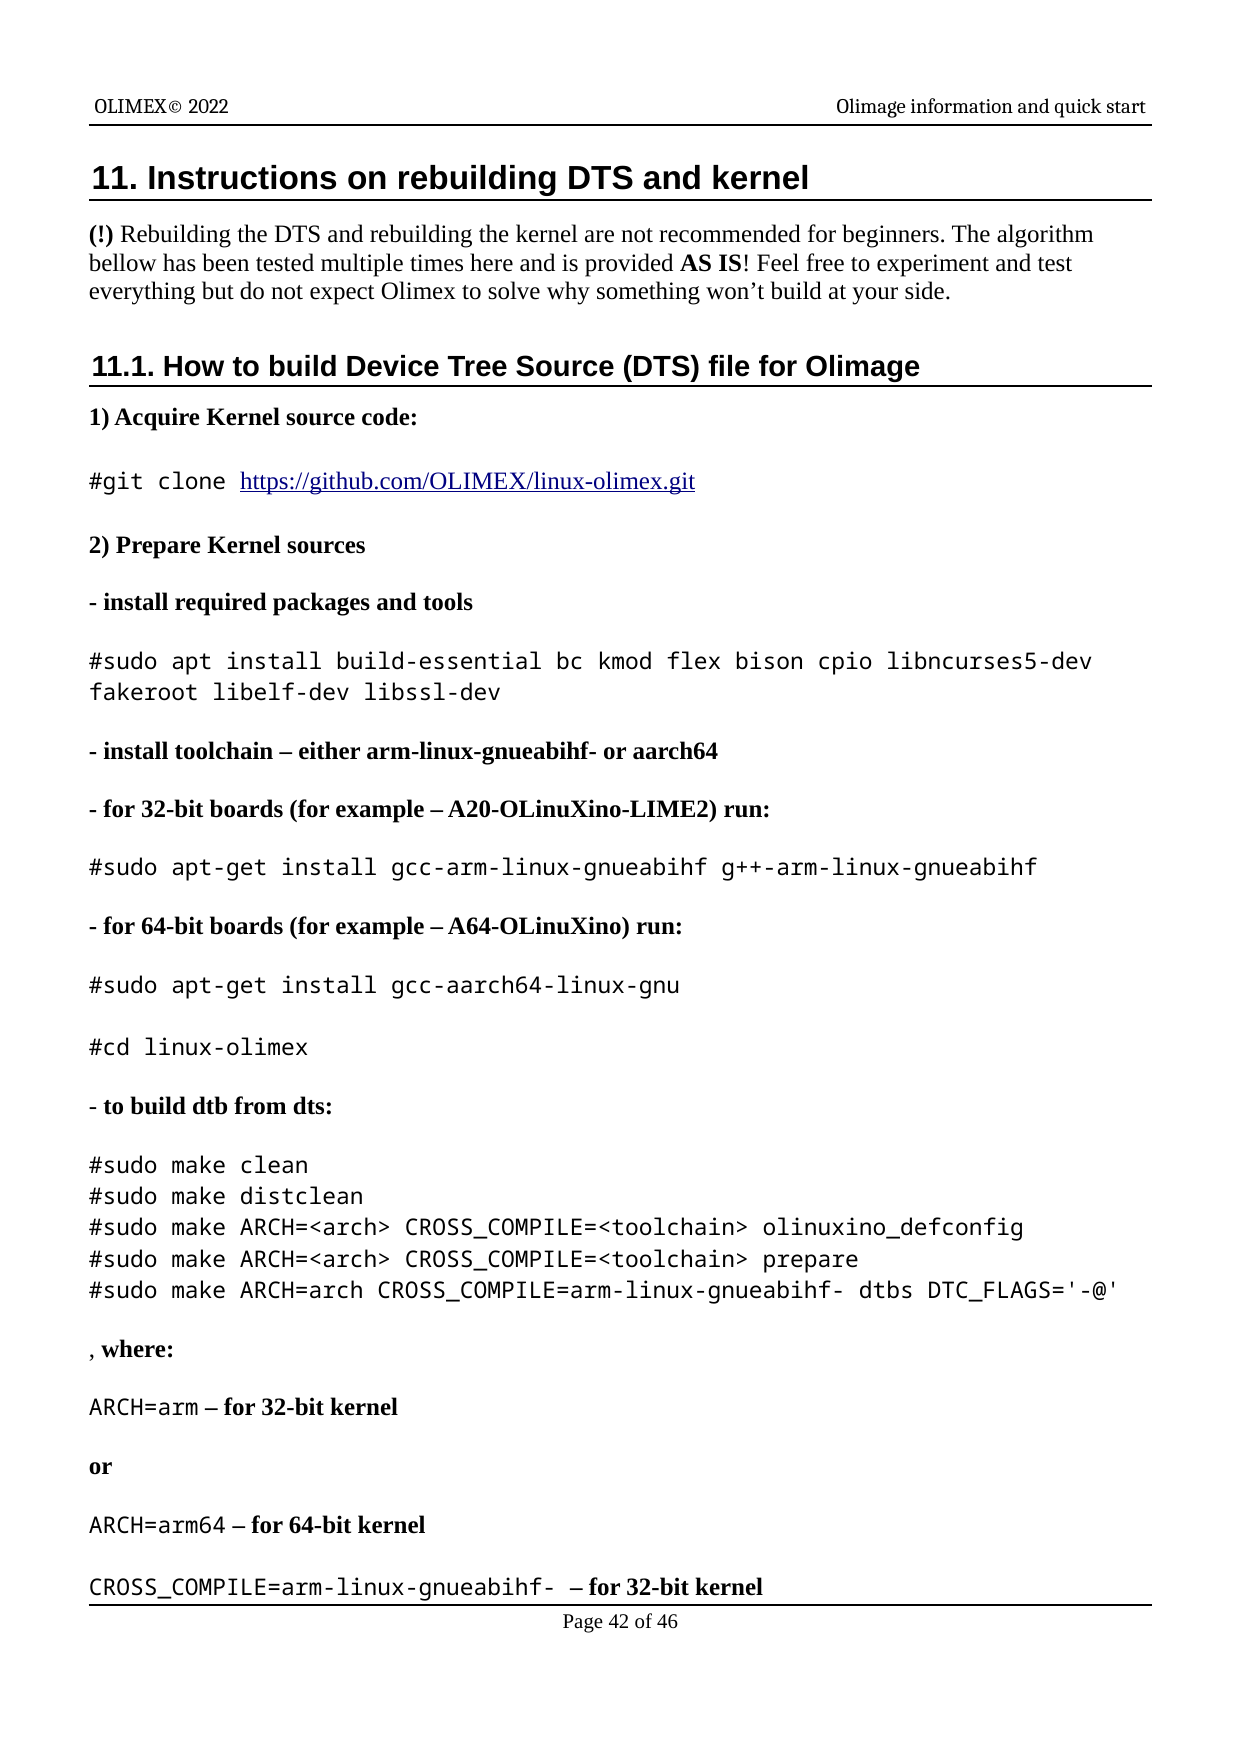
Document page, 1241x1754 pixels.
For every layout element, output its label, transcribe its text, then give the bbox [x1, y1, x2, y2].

text - install toolchain – either arm-linux-gnueabihf- or aarch64 [88, 736, 1152, 765]
text #cd linux-olimex [88, 1031, 1152, 1062]
text ARCH=arm64 – for 64-bit kernel [88, 1509, 1152, 1540]
text #sudo make distclean [88, 1180, 1152, 1211]
text #sudo make clean [88, 1149, 1152, 1180]
text - install required packages and tools [88, 587, 1152, 616]
text ARCH=arm – for 32-bit kernel [88, 1391, 1152, 1422]
subtitle 11. Instructions on rebuilding DTS and kernel [88, 155, 1152, 201]
text #sudo apt-get install gcc-aarch64-linux-gnu [88, 969, 1152, 1000]
text or [88, 1451, 1152, 1480]
text - for 64-bit boards (for example – A64-OLinuXino) run: [88, 911, 1152, 940]
text #sudo apt install build-essential bc kmod flex bison cpio libncurses5-dev fakeroot libelf-dev libssl-dev [88, 645, 1152, 707]
text #sudo make ARCH=arch CROSS_COMPILE=arm-linux-gnueabihf- dtbs DTC_FLAGS='-@' [88, 1274, 1152, 1305]
text (!) Rebuilding the DTS and rebuilding the kernel are not recommended for beginners. The algorithm bellow has been tested multiple times here and is provided AS IS! Feel free to experiment and test everything but do not expect Olimex to solve why something won’t build at your side. [88, 219, 1152, 305]
text #git clone https://github.com/OLIMEX/linux-olimex.git [88, 465, 1152, 496]
text #sudo make ARCH=<arch> CROSS_COMPILE=<toolchain> olinuxino_defconfig #sudo make ARCH=<arch> CROSS_COMPILE=<toolchain> prepare [88, 1211, 1152, 1274]
text #sudo apt-get install gcc-arm-linux-gnueabihf g++-arm-linux-gnueabihf [88, 851, 1152, 882]
text CROSS_COMPILE=arm-linux-gnueabihf- – for 32-bit kernel [88, 1571, 1152, 1602]
text - for 32-bit boards (for example – A20-OLinuXino-LIME2) run: [88, 794, 1152, 822]
text 1) Acquire Kernel source code: [88, 402, 1152, 431]
text 2) Prepare Kernel sources [88, 530, 1152, 559]
text - to build dtb from dts: [88, 1091, 1152, 1120]
subtitle 11.1. How to build Device Tree Source (DTS) file for Olimage [88, 346, 1152, 387]
text , where: [88, 1334, 1152, 1362]
